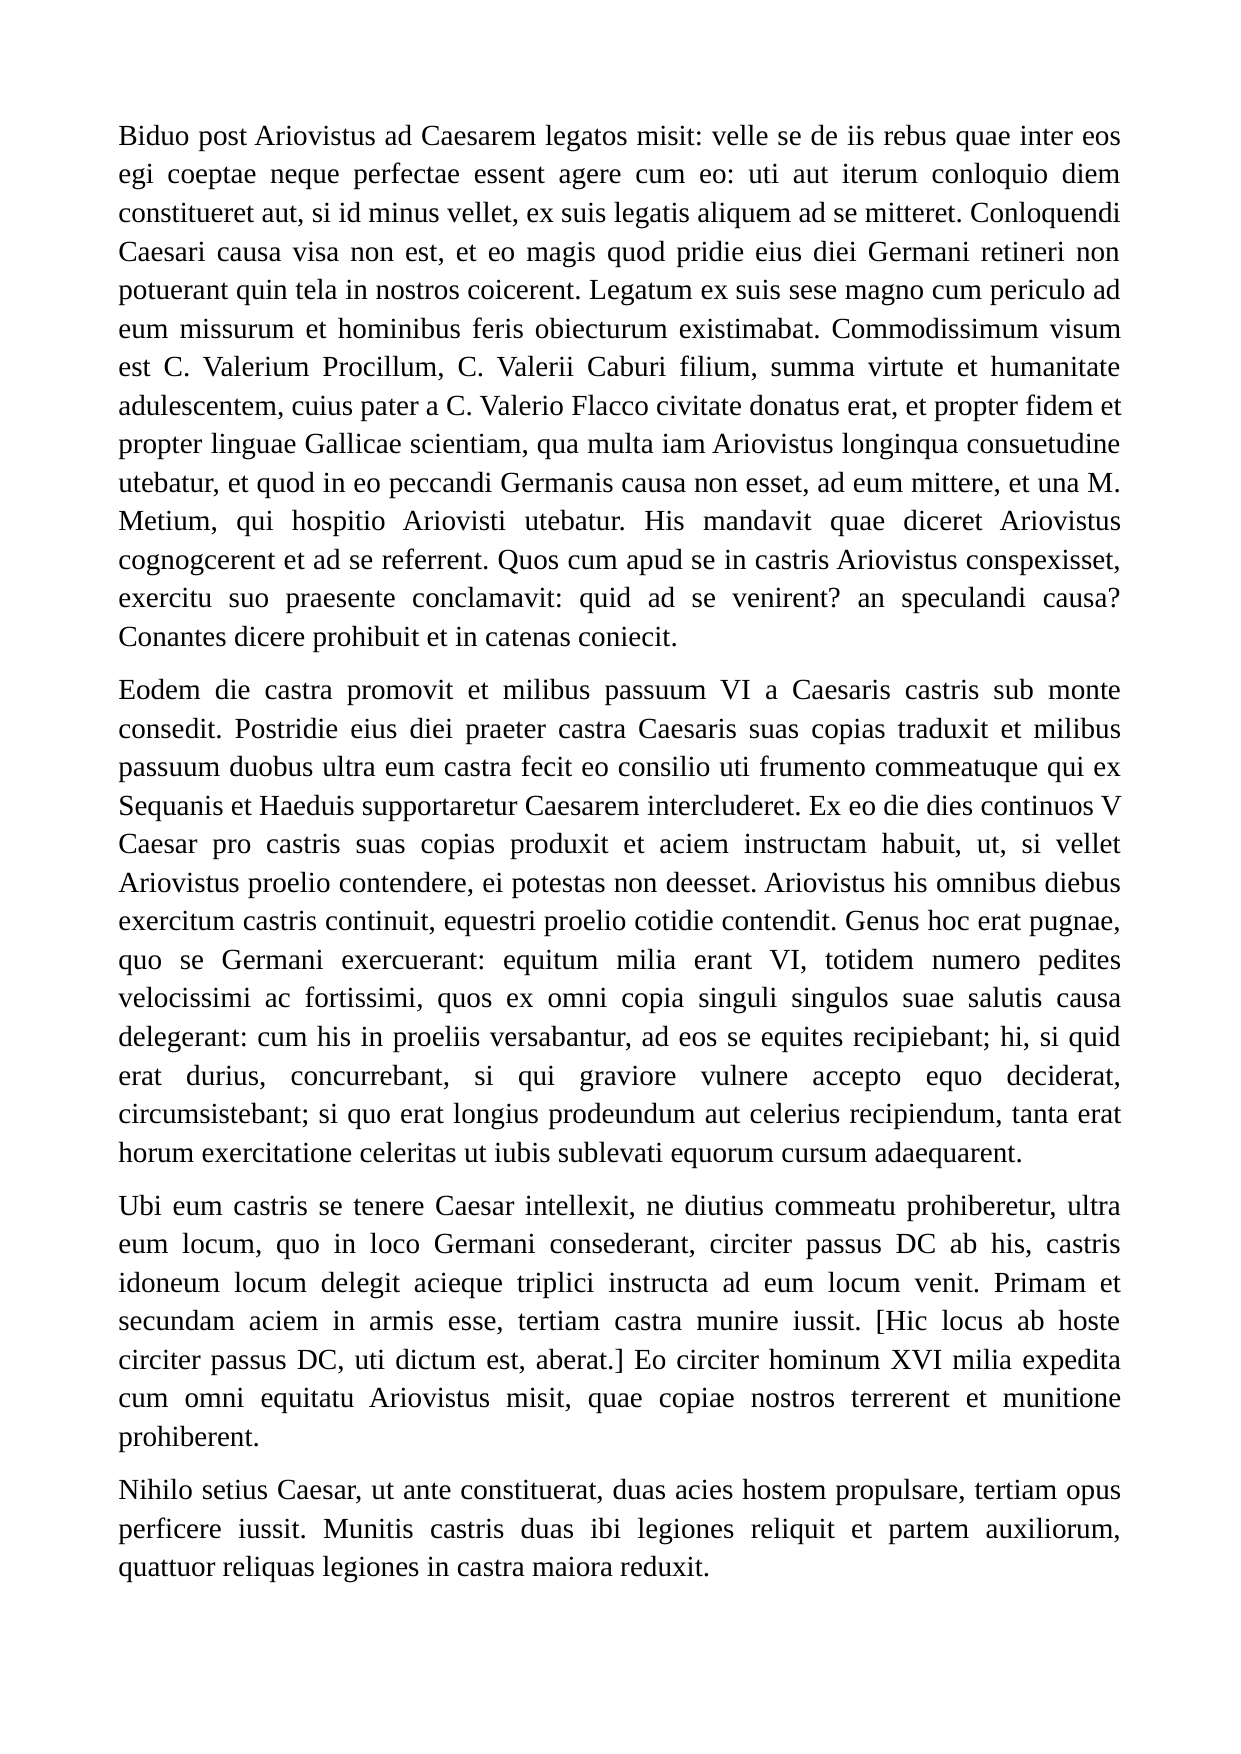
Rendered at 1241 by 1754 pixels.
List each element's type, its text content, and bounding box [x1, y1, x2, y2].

text Eodem die castra promovit et milibus passuum VI a Caesaris castris sub monte consedit. Postridie eius diei praeter castra Caesaris suas copias traduxit et milibus passuum duobus ultra eum castra fecit eo consilio uti frumento commeatuque qui ex Sequanis et Haeduis supportaretur Caesarem intercluderet. Ex eo die dies continuos V Caesar pro castris suas copias produxit et aciem instructam habuit, ut, si vellet Ariovistus proelio contendere, ei potestas non deesset. Ariovistus his omnibus diebus exercitum castris continuit, equestri proelio cotidie contendit. Genus hoc erat pugnae, quo se Germani exercuerant: equitum milia erant VI, totidem numero pedites velocissimi ac fortissimi, quos ex omni copia singuli singulos suae salutis causa delegerant: cum his in proeliis versabantur, ad eos se equites recipiebant; hi, si quid erat durius, concurrebant, si qui graviore vulnere accepto equo deciderat, circumsistebant; si quo erat longius prodeundum aut celerius recipiendum, tanta erat horum exercitatione celeritas ut iubis sublevati equorum cursum adaequarent. [118, 672, 1122, 1168]
text Biduo post Ariovistus ad Caesarem legatos misit: velle se de iis rebus quae inter eos egi coeptae neque perfectae essent agere cum eo: uti aut iterum conloquio diem constitueret aut, si id minus vellet, ex suis legatis aliquem ad se mitteret. Conloquendi Caesari causa visa non est, et eo magis quod pridie eius diei Germani retineri non potuerant quin tela in nostros coicerent. Legatum ex suis sese magno cum periculo ad eum missurum et hominibus feris obiecturum existimabat. Commodissimum visum est C. Valerium Procillum, C. Valerii Caburi filium, summa virtute et humanitate adulescentem, cuius pater a C. Valerio Flacco civitate donatus erat, et propter fidem et propter linguae Gallicae scientiam, qua multa iam Ariovistus longinqua consuetudine utebatur, et quod in eo peccandi Germanis causa non esset, ad eum mittere, et una M. Metium, qui hospitio Ariovisti utebatur. His mandavit quae diceret Ariovistus cognogcerent et ad se referrent. Quos cum apud se in castris Ariovistus conspexisset, exercitu suo praesente conclamavit: quid ad se venirent? an speculandi causa? Conantes dicere prohibuit et in catenas coniecit. [118, 118, 1122, 653]
text Nihilo setius Caesar, ut ante constituerat, duas acies hostem propulsare, tertiam opus perficere iussit. Munitis castris duas ibi legiones reliquit et partem auxiliorum, quattuor reliquas legiones in castra maiora reduxit. [118, 1472, 1122, 1583]
text Ubi eum castris se tenere Caesar intellexit, ne diutius commeatu prohiberetur, ultra eum locum, quo in loco Germani consederant, circiter passus DC ab his, castris idoneum locum delegit acieque triplici instructa ad eum locum venit. Primam et secundam aciem in armis esse, tertiam castra munire iussit. [Hic locus ab hoste circiter passus DC, uti dictum est, aberat.] Eo circiter hominum XVI milia expedita cum omni equitatu Ariovistus misit, quae copiae nostros terrerent et munitione prohiberent. [118, 1188, 1122, 1453]
